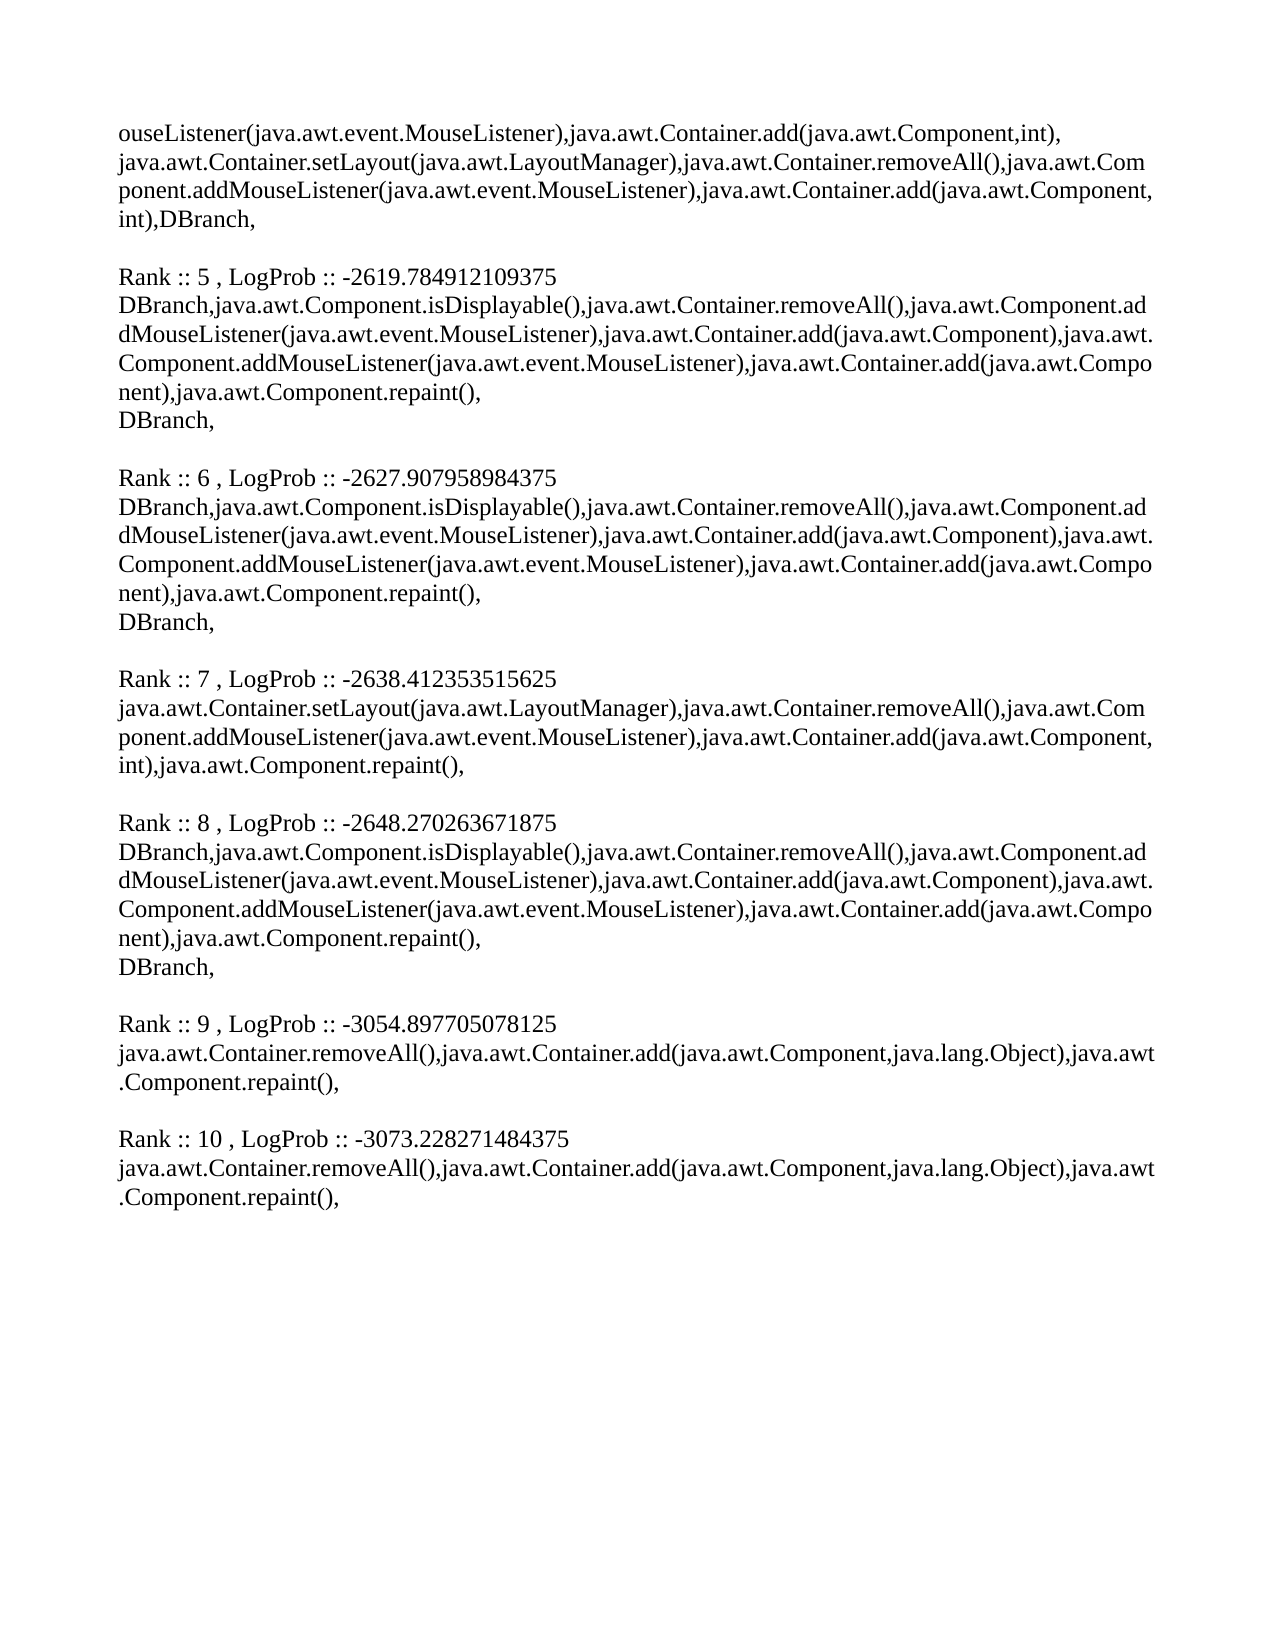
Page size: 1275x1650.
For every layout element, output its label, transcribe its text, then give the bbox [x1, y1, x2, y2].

text DBranch, [118, 406, 1157, 434]
text java.awt.Container.setLayout(java.awt.LayoutManager),java.awt.Container.removeAll(),java.awt.Component.addMouseListener(java.awt.event.MouseListener),java.awt.Container.add(java.awt.Component,int),java.awt.Component.repaint(), [118, 693, 1157, 779]
text Rank :: 10 , LogProb :: -3073.228271484375 [118, 1124, 1157, 1153]
text DBranch, [118, 607, 1157, 636]
text ouseListener(java.awt.event.MouseListener),java.awt.Container.add(java.awt.Component,int), [118, 118, 1157, 147]
text java.awt.Container.removeAll(),java.awt.Container.add(java.awt.Component,java.lang.Object),java.awt.Component.repaint(), [118, 1038, 1157, 1096]
text DBranch,java.awt.Component.isDisplayable(),java.awt.Container.removeAll(),java.awt.Component.addMouseListener(java.awt.event.MouseListener),java.awt.Container.add(java.awt.Component),java.awt.Component.addMouseListener(java.awt.event.MouseListener),java.awt.Container.add(java.awt.Component),java.awt.Component.repaint(), [118, 837, 1157, 952]
text Rank :: 5 , LogProb :: -2619.784912109375 [118, 262, 1157, 291]
text DBranch, [118, 952, 1157, 981]
text DBranch,java.awt.Component.isDisplayable(),java.awt.Container.removeAll(),java.awt.Component.addMouseListener(java.awt.event.MouseListener),java.awt.Container.add(java.awt.Component),java.awt.Component.addMouseListener(java.awt.event.MouseListener),java.awt.Container.add(java.awt.Component),java.awt.Component.repaint(), [118, 492, 1157, 607]
text Rank :: 9 , LogProb :: -3054.897705078125 [118, 1009, 1157, 1038]
text DBranch,java.awt.Component.isDisplayable(),java.awt.Container.removeAll(),java.awt.Component.addMouseListener(java.awt.event.MouseListener),java.awt.Container.add(java.awt.Component),java.awt.Component.addMouseListener(java.awt.event.MouseListener),java.awt.Container.add(java.awt.Component),java.awt.Component.repaint(), [118, 291, 1157, 406]
text java.awt.Container.setLayout(java.awt.LayoutManager),java.awt.Container.removeAll(),java.awt.Component.addMouseListener(java.awt.event.MouseListener),java.awt.Container.add(java.awt.Component,int),DBranch, [118, 147, 1157, 233]
text Rank :: 8 , LogProb :: -2648.270263671875 [118, 808, 1157, 837]
text Rank :: 7 , LogProb :: -2638.412353515625 [118, 664, 1157, 693]
text java.awt.Container.removeAll(),java.awt.Container.add(java.awt.Component,java.lang.Object),java.awt.Component.repaint(), [118, 1153, 1157, 1239]
text Rank :: 6 , LogProb :: -2627.907958984375 [118, 463, 1157, 492]
